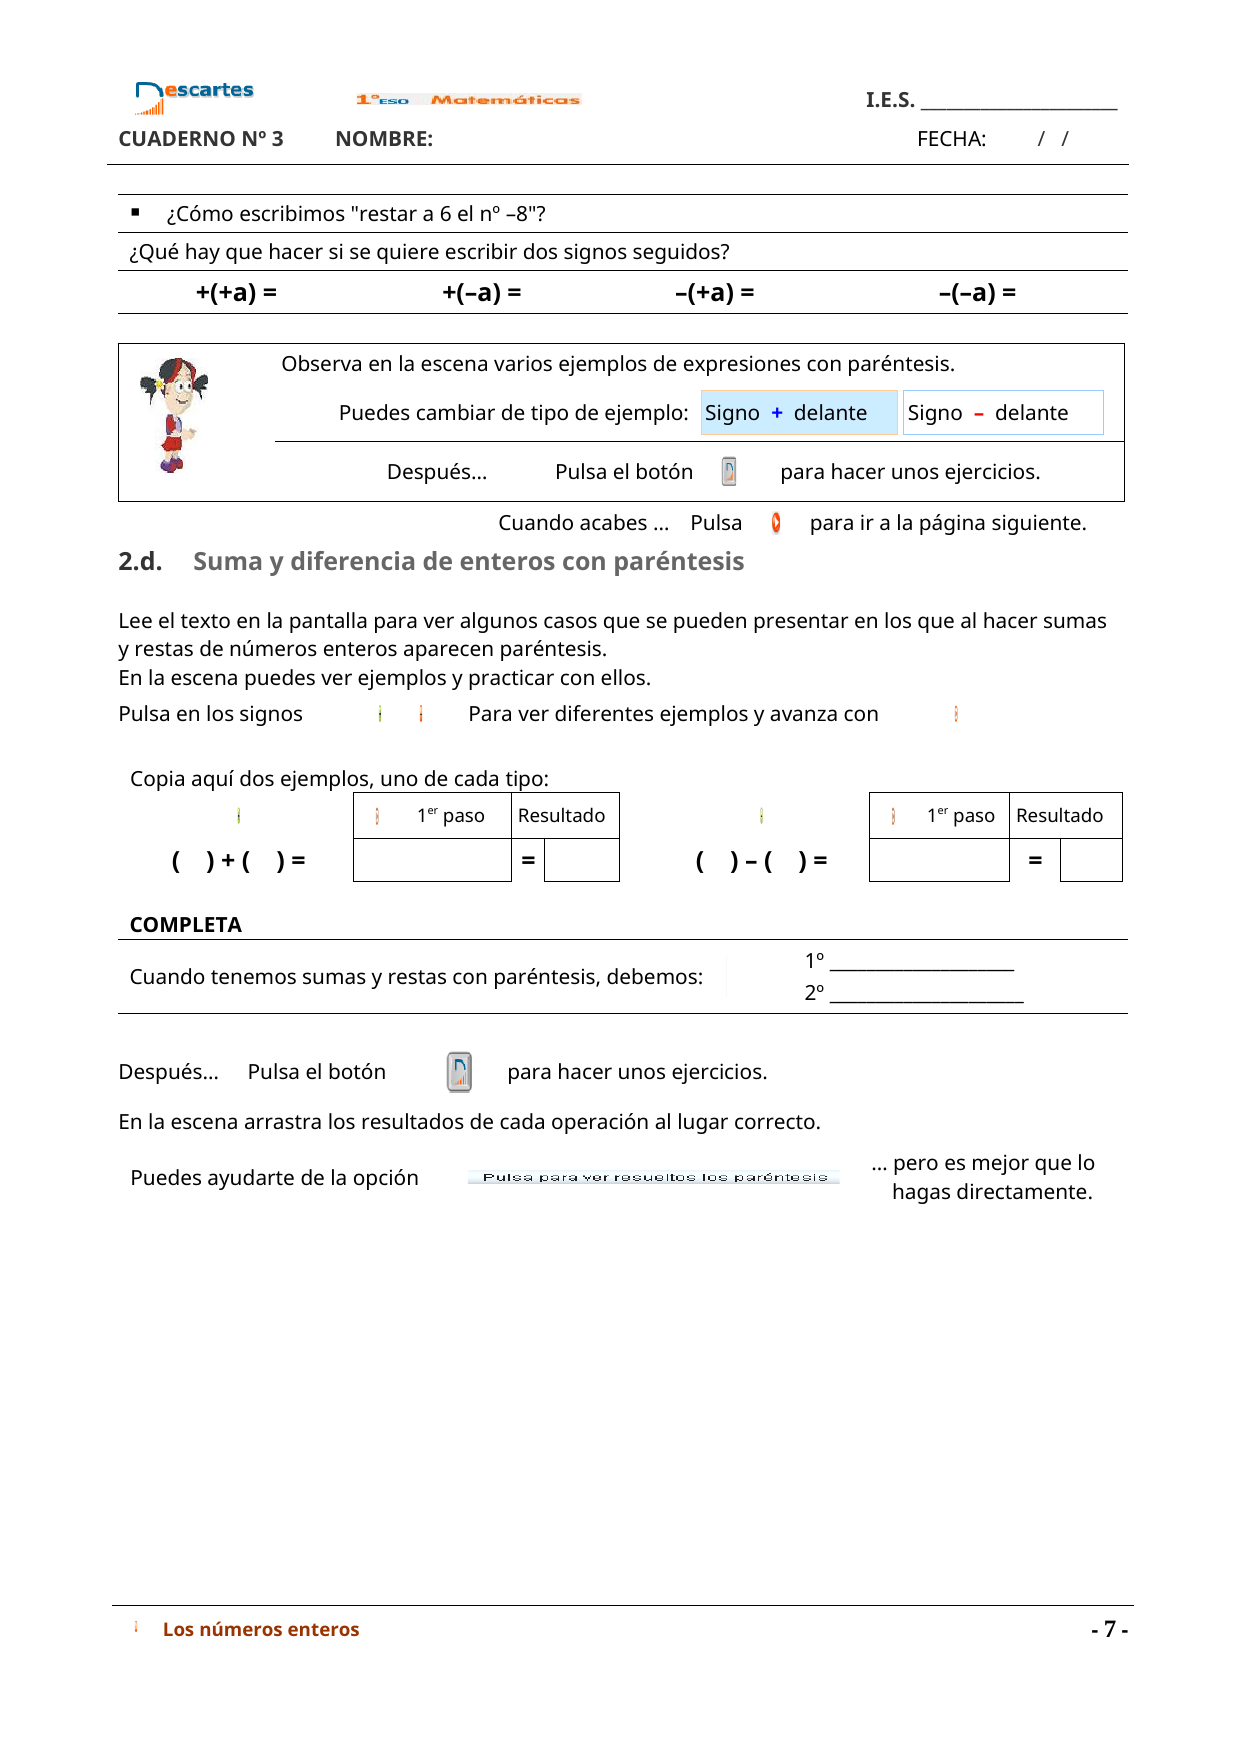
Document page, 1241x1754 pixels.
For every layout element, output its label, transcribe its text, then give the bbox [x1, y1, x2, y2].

table_cell Pulsa [675, 502, 748, 543]
table_cell [749, 502, 804, 543]
table_cell … pero es mejor que lo hagas directamente. [865, 1142, 1129, 1212]
table_cell Resultado [1010, 793, 1122, 837]
table_header [1125, 343, 1129, 383]
table_cell = [512, 839, 544, 881]
table_cell +(+a) = [118, 271, 361, 313]
picture [954, 704, 958, 722]
table_cell [1061, 839, 1122, 881]
table_cell –(–a) = [827, 271, 1128, 313]
table_cell ( ) – ( ) = [654, 838, 869, 881]
table_cell Pulsa el botón [493, 442, 699, 501]
picture [772, 511, 781, 535]
table_cell [124, 792, 353, 837]
table_cell [354, 793, 411, 837]
picture [356, 93, 585, 105]
table_cell Puedes cambiar de tipo de ejemplo: [275, 384, 695, 441]
table_cell Puedes ayudarte de la opción [107, 1142, 442, 1212]
table_header para hacer unos ejercicios. [496, 1042, 1129, 1101]
table_cell para hacer unos ejercicios. [774, 442, 1124, 501]
picture [467, 1170, 840, 1184]
table_cell 1er paso [411, 793, 511, 837]
table_header [119, 344, 275, 501]
table_cell ( ) + ( ) = [124, 838, 353, 881]
table_cell [620, 792, 653, 837]
table_header Después… [107, 1042, 236, 1101]
picture [375, 806, 379, 825]
table_cell [789, 233, 1128, 270]
list Suma y diferencia de enteros con paréntesis [118, 543, 1122, 577]
table_cell [620, 838, 653, 881]
table_cell –(+a) = [603, 271, 827, 313]
table_header Para ver diferentes ejemplos y avanza con [457, 691, 927, 735]
table_cell [870, 793, 921, 837]
table_cell ¿Cómo escribimos "restar a 6 el nº –8"? [118, 195, 640, 232]
table_cell [442, 1142, 865, 1212]
table_cell [699, 442, 774, 501]
picture [134, 82, 257, 115]
table_cell [654, 792, 869, 837]
text Lee el texto en la pantalla para ver algunos casos que se pueden presentar en los que al hacer sumas y restas de números enteros aparecen paréntesis. [118, 606, 1122, 663]
table_cell [1125, 441, 1129, 501]
table_cell para ir a la página siguiente. [804, 501, 1129, 543]
table_cell = [1010, 839, 1060, 881]
table_header Pulsa el botón [236, 1042, 418, 1101]
table_cell [640, 195, 1128, 232]
table_cell [1125, 384, 1129, 441]
table_cell Resultado [512, 793, 619, 837]
table_cell Cuando tenemos sumas y restas con paréntesis, debemos: [118, 940, 793, 1013]
table_header Pulsa en los signos [107, 691, 344, 735]
table_cell 1º ____________________ 2º _______________­­______ [793, 940, 1128, 1013]
table_cell +(–a) = [361, 271, 603, 313]
table_cell ¿Qué hay que hacer si se quiere escribir dos signos seguidos? [118, 233, 789, 270]
table_cell Después… [275, 442, 493, 501]
text En la escena puedes ver ejemplos y practicar con ellos. [118, 663, 1122, 691]
picture [378, 705, 382, 722]
table_cell Cuando acabes … [118, 502, 675, 543]
picture [446, 1051, 472, 1093]
table_cell [870, 839, 1009, 881]
table_cell [545, 839, 619, 881]
picture [419, 705, 423, 722]
table_header [344, 691, 457, 735]
table_cell [354, 839, 511, 881]
table_header [418, 1042, 496, 1101]
picture [140, 358, 208, 473]
table_cell [695, 384, 1124, 441]
picture [134, 1620, 138, 1632]
table_header Copia aquí dos ejemplos, uno de cada tipo: [124, 764, 1122, 792]
table_cell 1er paso [921, 793, 1009, 837]
picture [721, 456, 737, 486]
table_header COMPLETA [118, 910, 1128, 939]
table_cell En la escena arrastra los resultados de cada operación al lugar correcto. [107, 1101, 1129, 1142]
table_header Observa en la escena varios ejemplos de expresiones con paréntesis. [275, 344, 1124, 383]
table_header [927, 691, 1129, 735]
